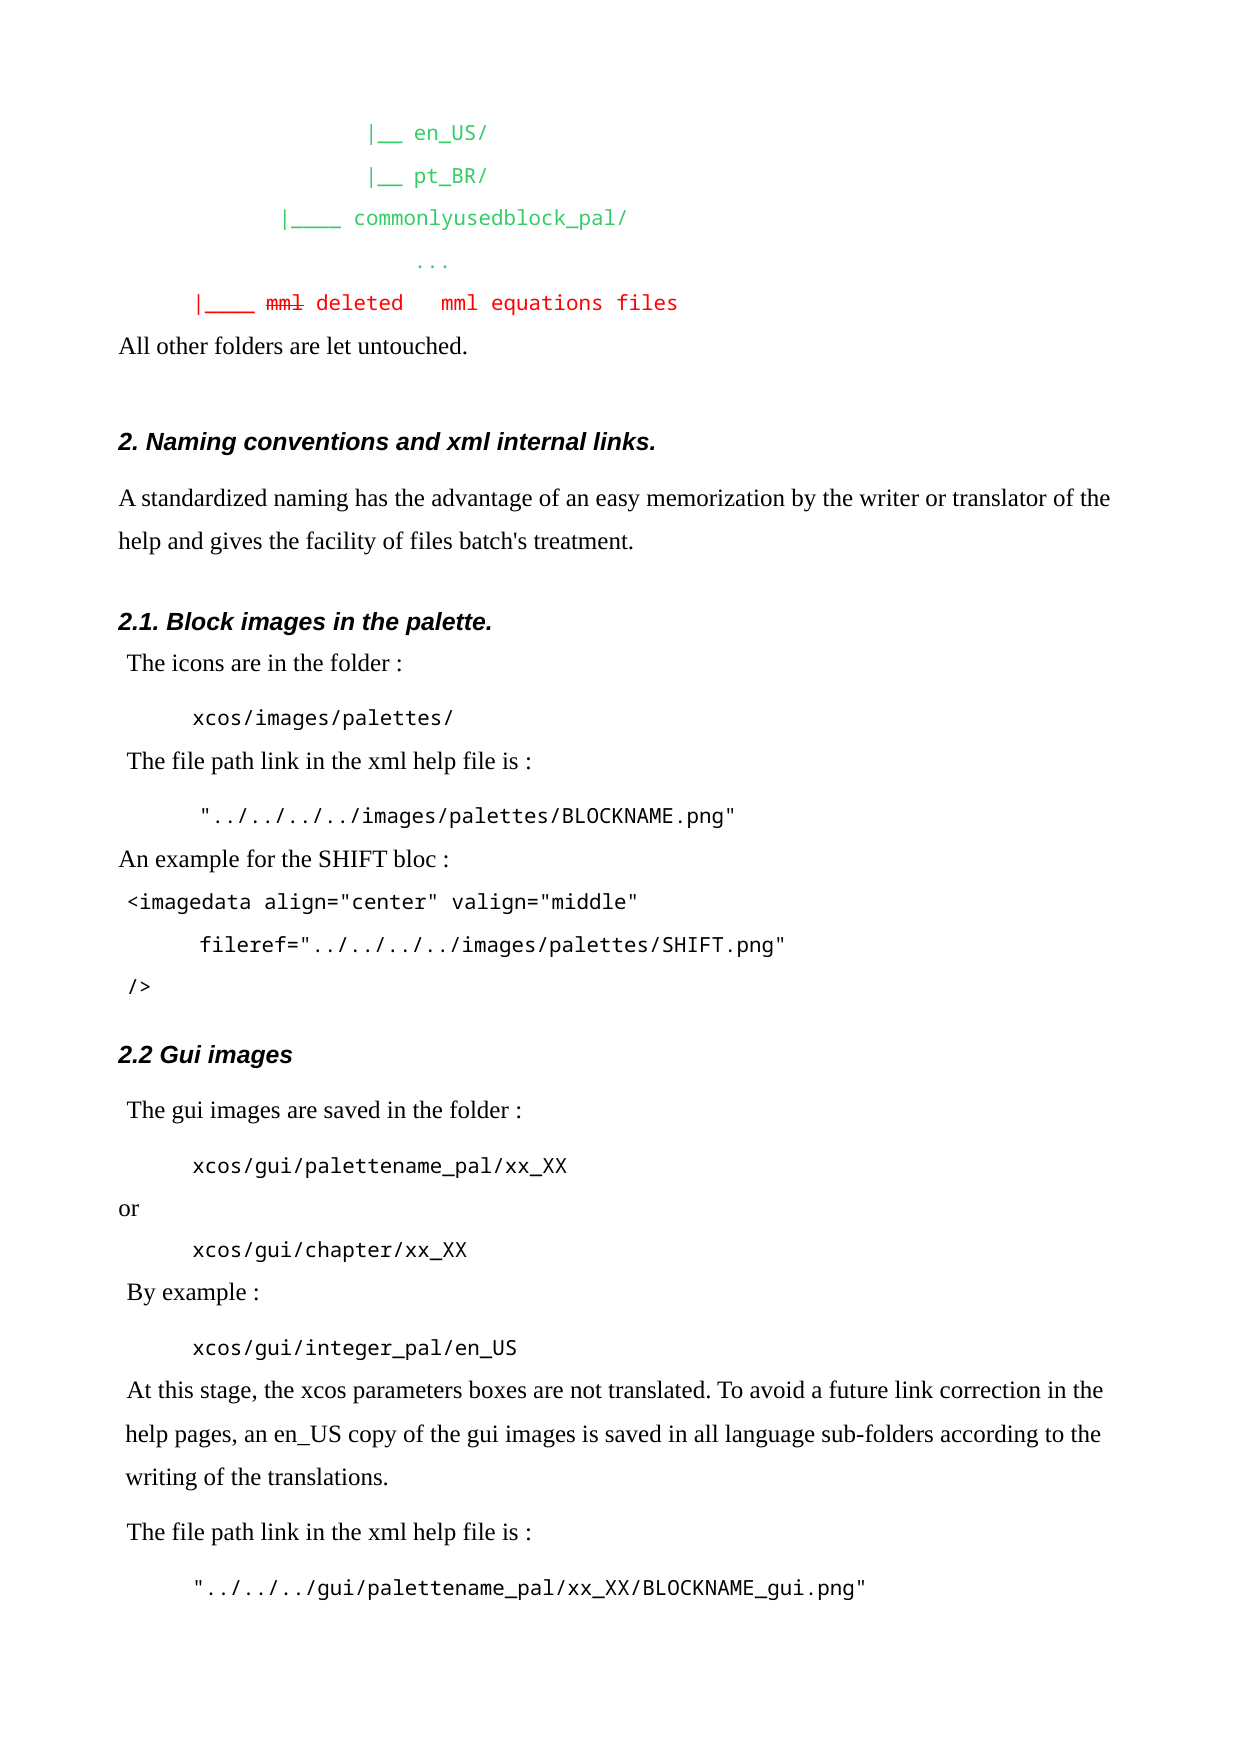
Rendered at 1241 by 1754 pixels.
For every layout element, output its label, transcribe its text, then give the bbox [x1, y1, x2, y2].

subtitle 2.1. Block images in the palette. [118, 607, 1122, 635]
text |__ en_US/ [118, 118, 1122, 147]
text xcos/images/palettes/ [118, 703, 1122, 732]
text The gui images are saved in the folder : [125, 1095, 1122, 1124]
text xcos/gui/chapter/xx_XX [118, 1235, 1122, 1263]
text |__ pt_BR/ [118, 161, 1122, 189]
text |____ commonlyusedblock_pal/ [118, 203, 1122, 232]
subtitle 2.2 Gui images [118, 1040, 1122, 1068]
text The icons are in the folder : [125, 648, 1122, 676]
text fileref="../../../../images/palettes/SHIFT.png" [125, 930, 1122, 958]
text xcos/gui/palettename_pal/xx_XX [118, 1151, 1122, 1179]
text |____ mml deleted mml equations files [118, 288, 1122, 317]
text xcos/gui/integer_pal/en_US [118, 1333, 1122, 1361]
text "../../../../images/palettes/BLOCKNAME.png" [125, 801, 1122, 830]
subtitle 2. Naming conventions and xml internal links. [118, 427, 1122, 456]
text The file path link in the xml help file is : [125, 746, 1122, 774]
text ... [118, 246, 1122, 274]
text All other folders are let untouched. [118, 331, 1122, 360]
text An example for the SHIFT bloc : [118, 844, 1122, 873]
text or [118, 1193, 1122, 1222]
text /> [125, 972, 1122, 1001]
text A standardized naming has the advantage of an easy memorization by the writer or translator of the help and gives the facility of files batch's treatment. [118, 483, 1122, 555]
text <imagedata align="center" valign="middle" [125, 887, 1122, 916]
text By example : [125, 1277, 1122, 1306]
text The file path link in the xml help file is : [125, 1517, 1122, 1546]
text At this stage, the xcos parameters boxes are not translated. To avoid a future link correction in the help pages, an en_US copy of the gui images is saved in all language sub-folders according to the writing of the translations. [125, 1376, 1122, 1491]
text "../../../gui/palettename_pal/xx_XX/BLOCKNAME_gui.png" [118, 1573, 1122, 1602]
